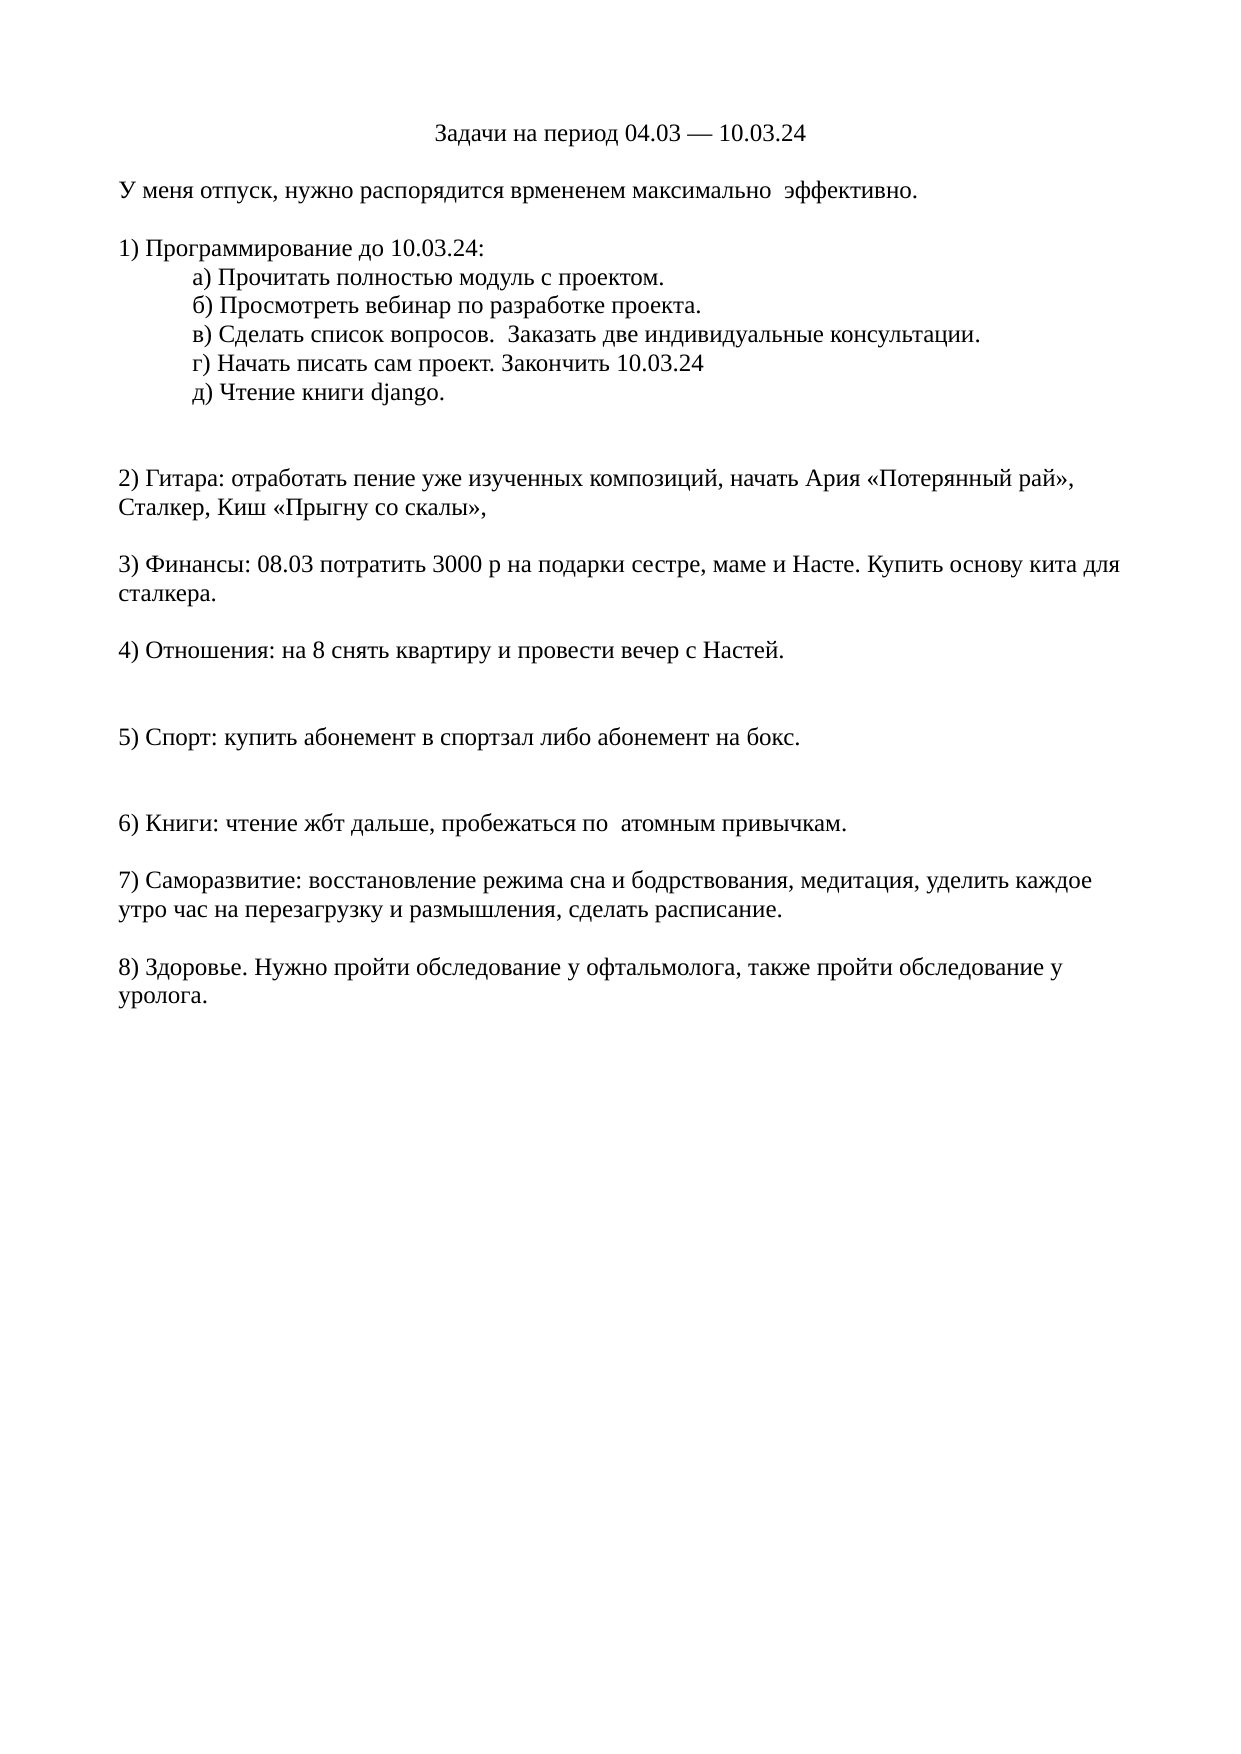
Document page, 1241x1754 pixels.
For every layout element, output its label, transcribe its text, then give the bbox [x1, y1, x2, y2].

text 5) Спорт: купить абонемент в спортзал либо абонемент на бокс. [118, 722, 1122, 751]
text 2) Гитара: отработать пение уже изученных композиций, начать Ария «Потерянный рай», Сталкер, Киш «Прыгну со скалы», [118, 463, 1122, 521]
text в) Сделать список вопросов. Заказать две индивидуальные консультации. [118, 319, 1122, 348]
text 1) Программирование до 10.03.24: [118, 233, 1122, 262]
text У меня отпуск, нужно распорядится врмененем максимально эффективно. [118, 176, 1122, 204]
text б) Просмотреть вебинар по разработке проекта. [118, 291, 1122, 319]
text 6) Книги: чтение жбт дальше, пробежаться по атомным привычкам. [118, 808, 1122, 837]
text г) Начать писать сам проект. Закончить 10.03.24 [118, 348, 1122, 377]
text 7) Саморазвитие: восстановление режима сна и бодрствования, медитация, уделить каждое утро час на перезагрузку и размышления, сделать расписание. [118, 866, 1122, 923]
text 4) Отношения: на 8 снять квартиру и провести вечер с Настей. [118, 636, 1122, 664]
text Задачи на период 04.03 — 10.03.24 [118, 118, 1122, 147]
text а) Прочитать полностью модуль с проектом. [118, 262, 1122, 291]
text д) Чтение книги django. [118, 377, 1122, 406]
text 3) Финансы: 08.03 потратить 3000 р на подарки сестре, маме и Насте. Купить основу кита для сталкера. [118, 549, 1122, 607]
text 8) Здоровье. Нужно пройти обследование у офтальмолога, также пройти обследование у уролога. [118, 952, 1122, 1009]
